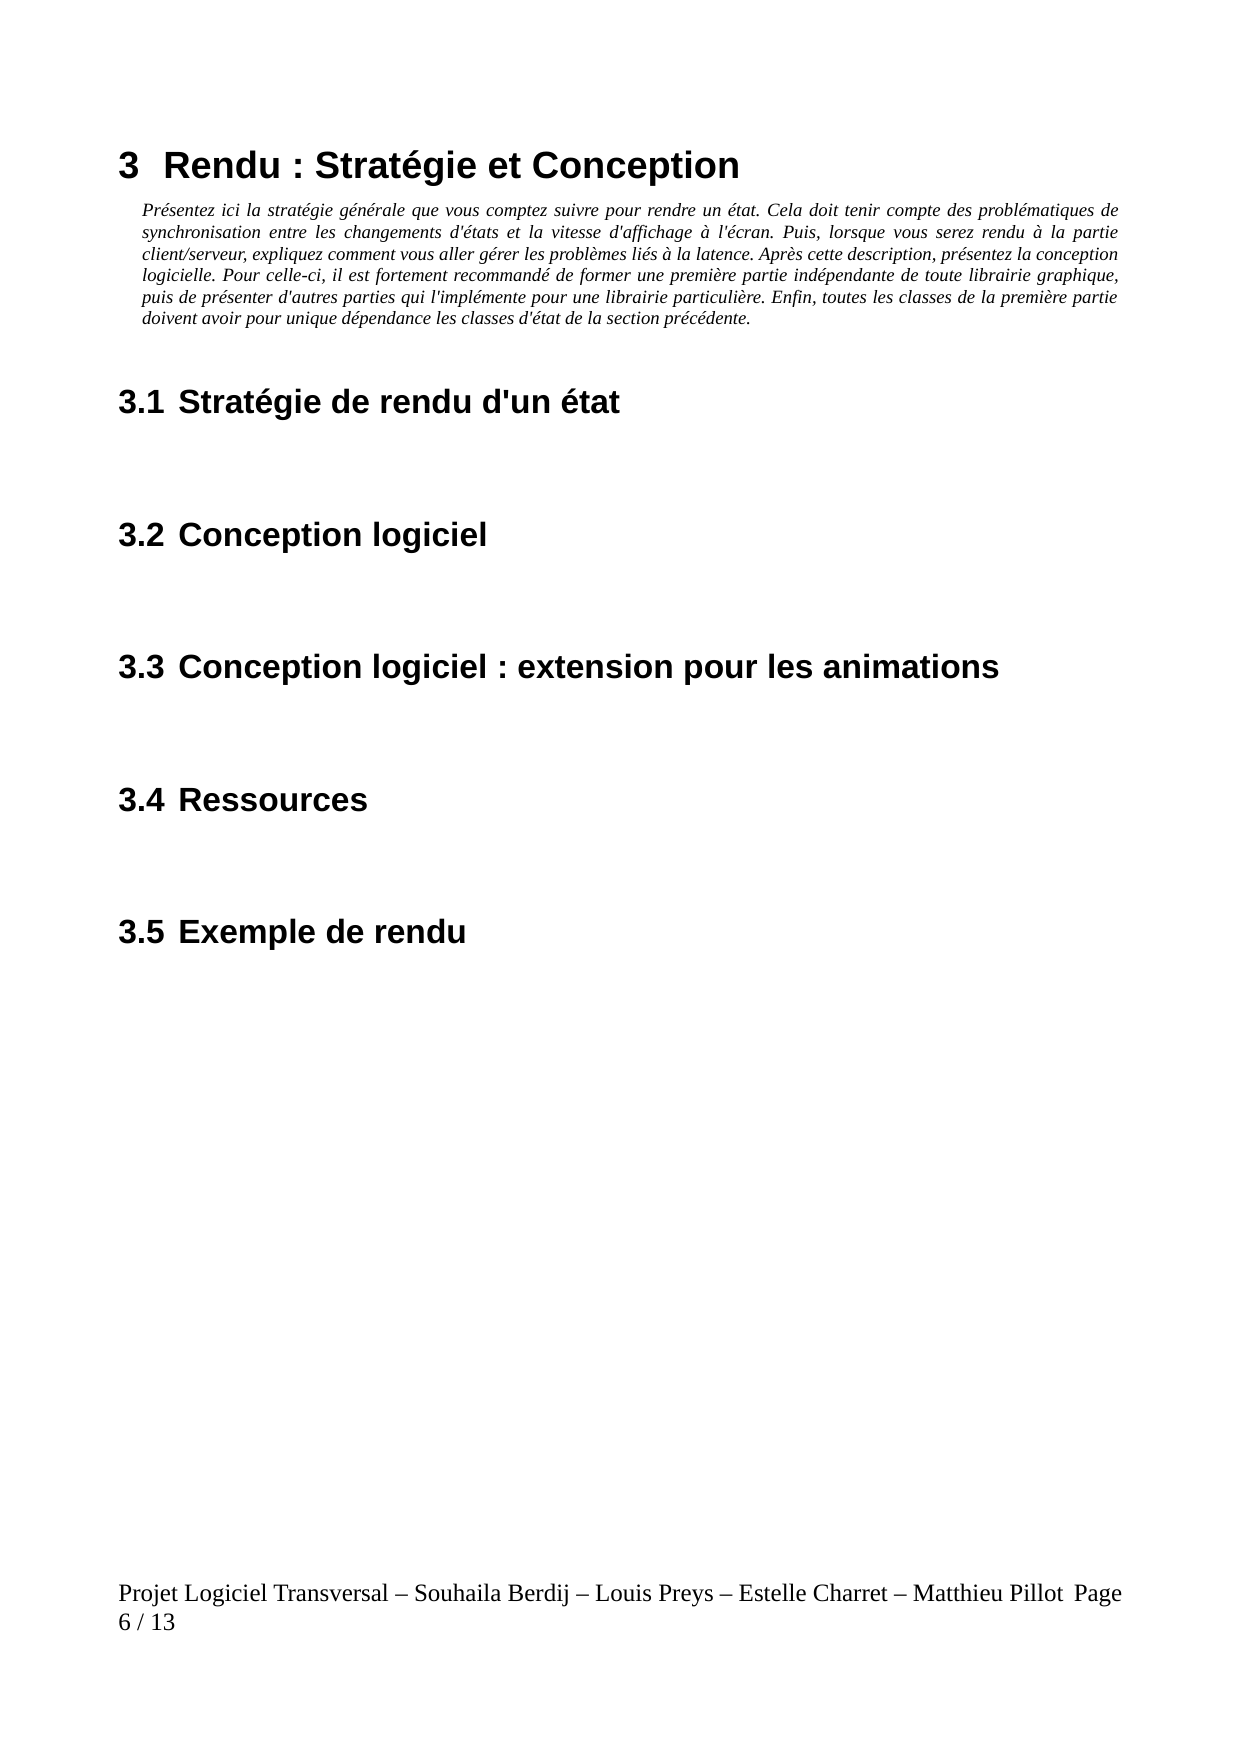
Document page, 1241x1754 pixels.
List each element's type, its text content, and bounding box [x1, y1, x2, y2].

subtitle Conception logiciel : extension pour les animations [118, 647, 1122, 686]
subtitle Rendu : Stratégie et Conception [118, 143, 1122, 187]
text Présentez ici la stratégie générale que vous comptez suivre pour rendre un état. Cela doit tenir compte des problématiques de synchronisation entre les changements d'états et la vitesse d'affichage à l'écran. Puis, lorsque vous serez rendu à la partie client/serveur, expliquez comment vous aller gérer les problèmes liés à la latence. Après cette description, présentez la conception logicielle. Pour celle-ci, il est fortement recommandé de former une première partie indépendante de toute librairie graphique, puis de présenter d'autres parties qui l'implémente pour une librairie particulière. Enfin, toutes les classes de la première partie doivent avoir pour unique dépendance les classes d'état de la section précédente. [142, 199, 1122, 329]
subtitle Ressources [118, 779, 1122, 818]
subtitle Exemple de rendu [118, 912, 1122, 951]
subtitle Stratégie de rendu d'un état [118, 382, 1122, 421]
subtitle Conception logiciel [118, 515, 1122, 553]
